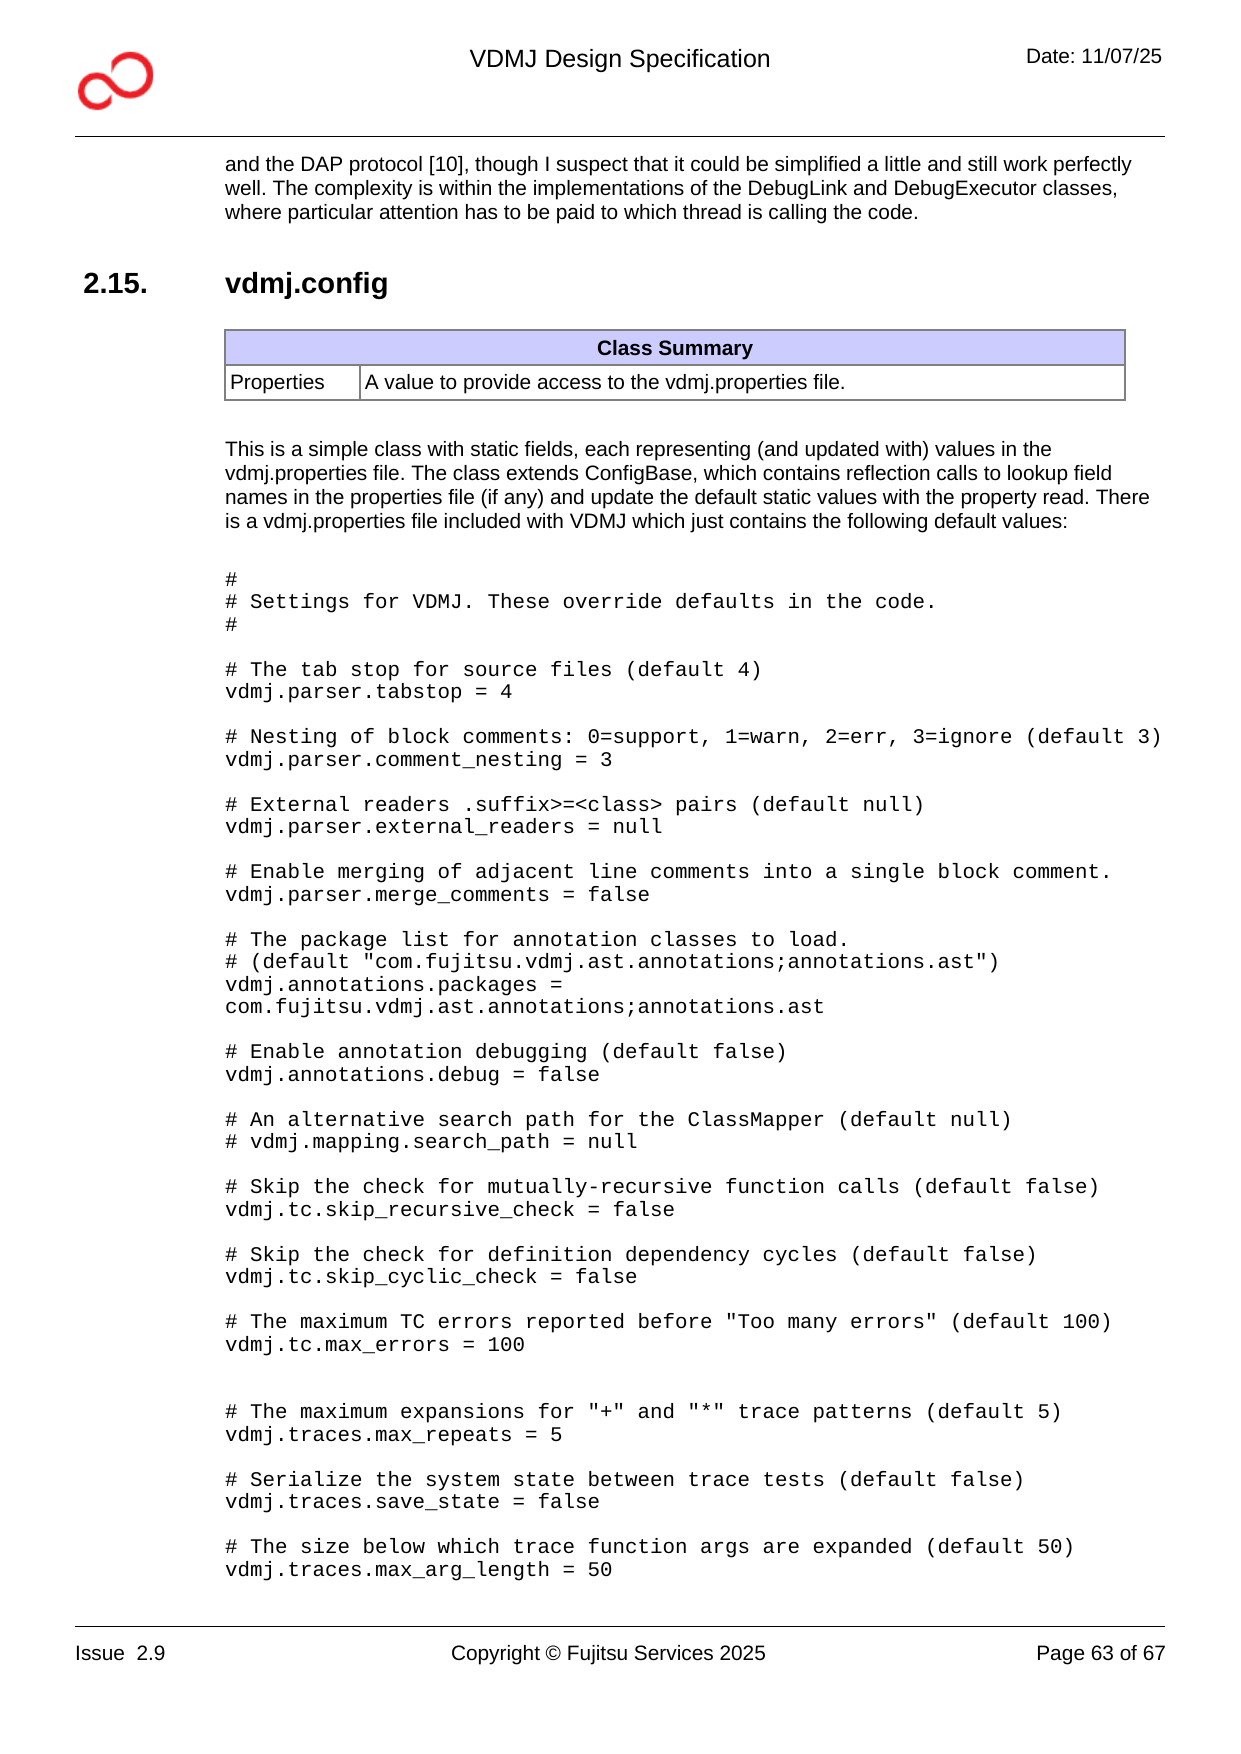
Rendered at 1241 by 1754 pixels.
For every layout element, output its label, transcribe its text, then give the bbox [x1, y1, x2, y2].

subtitle vdmj.config [75, 267, 1165, 299]
text # The maximum TC errors reported before "Too many errors" (default 100) [225, 1311, 1165, 1333]
text vdmj.traces.save_state = false [225, 1491, 1165, 1513]
text vdmj.tc.max_errors = 100 [225, 1333, 1165, 1356]
text vdmj.annotations.debug = false [225, 1063, 1165, 1086]
text # (default "com.fujitsu.vdmj.ast.annotations;annotations.ast") [225, 951, 1165, 973]
text # The tab stop for source files (default 4) [225, 658, 1165, 681]
text # External readers .suffix>=<class> pairs (default null) [225, 793, 1165, 816]
text # [225, 568, 1165, 591]
text vdmj.parser.comment_nesting = 3 [225, 748, 1165, 771]
text vdmj.traces.max_repeats = 5 [225, 1423, 1165, 1446]
table_header Class Summary [226, 331, 1124, 364]
text # Nesting of block comments: 0=support, 1=warn, 2=err, 3=ignore (default 3) [225, 726, 1165, 748]
text # The size below which trace function args are expanded (default 50) [225, 1536, 1165, 1558]
text vdmj.traces.max_arg_length = 50 [225, 1558, 1165, 1581]
text # Skip the check for mutually-recursive function calls (default false) [225, 1176, 1165, 1198]
text vdmj.parser.tabstop = 4 [225, 681, 1165, 703]
text # [225, 613, 1165, 636]
text vdmj.annotations.packages = com.fujitsu.vdmj.ast.annotations;annotations.ast [225, 973, 1165, 1018]
text vdmj.parser.merge_comments = false [225, 883, 1165, 906]
text # Settings for VDMJ. These override defaults in the code. [225, 591, 1165, 613]
table_cell A value to provide access to the vdmj.properties file. [361, 366, 1124, 399]
text # Enable annotation debugging (default false) [225, 1041, 1165, 1063]
text vdmj.tc.skip_recursive_check = false [225, 1198, 1165, 1221]
text # vdmj.mapping.search_path = null [225, 1131, 1165, 1153]
text and the DAP protocol [10], though I suspect that it could be simplified a little and still work perfectly well. The complexity is within the implementations of the DebugLink and DebugExecutor classes, where particular attention has to be paid to which thread is calling the code. [225, 152, 1165, 224]
text # An alternative search path for the ClassMapper (default null) [225, 1108, 1165, 1131]
text vdmj.tc.skip_cyclic_check = false [225, 1266, 1165, 1288]
text # Enable merging of adjacent line comments into a single block comment. [225, 861, 1165, 883]
text This is a simple class with static fields, each representing (and updated with) values in the vdmj.properties file. The class extends ConfigBase, which contains reflection calls to lookup field names in the properties file (if any) and update the default static values with the property read. There is a vdmj.properties file included with VDMJ which just contains the following default values: [225, 437, 1165, 533]
table_cell Properties [226, 366, 359, 399]
picture [78, 44, 153, 120]
text # The maximum expansions for "+" and "*" trace patterns (default 5) [225, 1401, 1165, 1423]
text vdmj.parser.external_readers = null [225, 816, 1165, 838]
text # Serialize the system state between trace tests (default false) [225, 1468, 1165, 1491]
text # Skip the check for definition dependency cycles (default false) [225, 1243, 1165, 1266]
text # The package list for annotation classes to load. [225, 928, 1165, 951]
